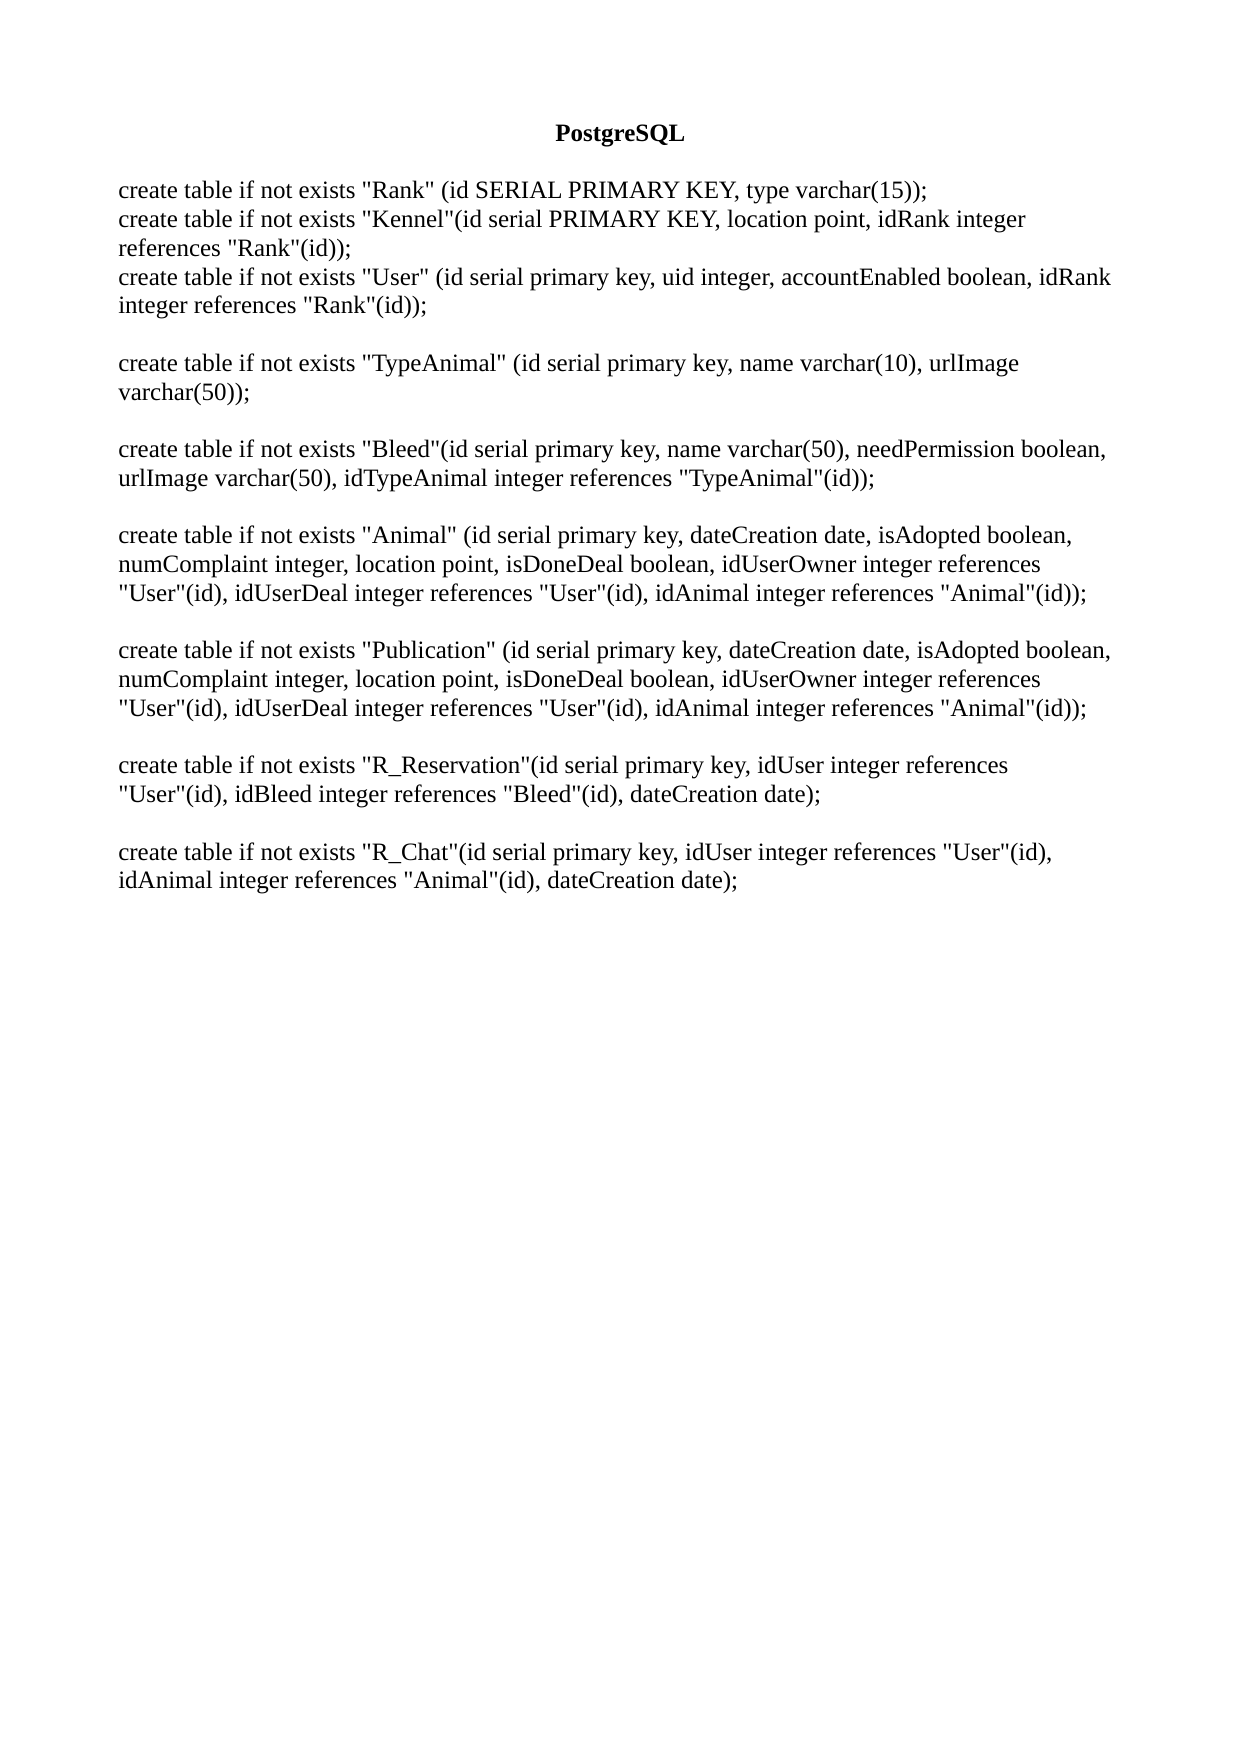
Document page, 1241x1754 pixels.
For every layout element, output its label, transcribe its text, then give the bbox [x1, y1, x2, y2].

text create table if not exists "User" (id serial primary key, uid integer, accountEnabled boolean, idRank integer references "Rank"(id)); [118, 262, 1122, 319]
text create table if not exists "Bleed"(id serial primary key, name varchar(50), needPermission boolean, urlImage varchar(50), idTypeAnimal integer references "TypeAnimal"(id)); [118, 434, 1122, 492]
text create table if not exists "R_Chat"(id serial primary key, idUser integer references "User"(id), idAnimal integer references "Animal"(id), dateCreation date); [118, 837, 1122, 894]
text create table if not exists "Animal" (id serial primary key, dateCreation date, isAdopted boolean, numComplaint integer, location point, isDoneDeal boolean, idUserOwner integer references "User"(id), idUserDeal integer references "User"(id), idAnimal integer references "Animal"(id)); [118, 521, 1122, 607]
text create table if not exists "TypeAnimal" (id serial primary key, name varchar(10), urlImage varchar(50)); [118, 348, 1122, 406]
text PostgreSQL [118, 118, 1122, 147]
text create table if not exists "Kennel"(id serial PRIMARY KEY, location point, idRank integer references "Rank"(id)); [118, 204, 1122, 262]
text create table if not exists "R_Reservation"(id serial primary key, idUser integer references "User"(id), idBleed integer references "Bleed"(id), dateCreation date); [118, 751, 1122, 808]
text create table if not exists "Rank" (id SERIAL PRIMARY KEY, type varchar(15)); [118, 176, 1122, 204]
text create table if not exists "Publication" (id serial primary key, dateCreation date, isAdopted boolean, numComplaint integer, location point, isDoneDeal boolean, idUserOwner integer references "User"(id), idUserDeal integer references "User"(id), idAnimal integer references "Animal"(id)); [118, 636, 1122, 722]
